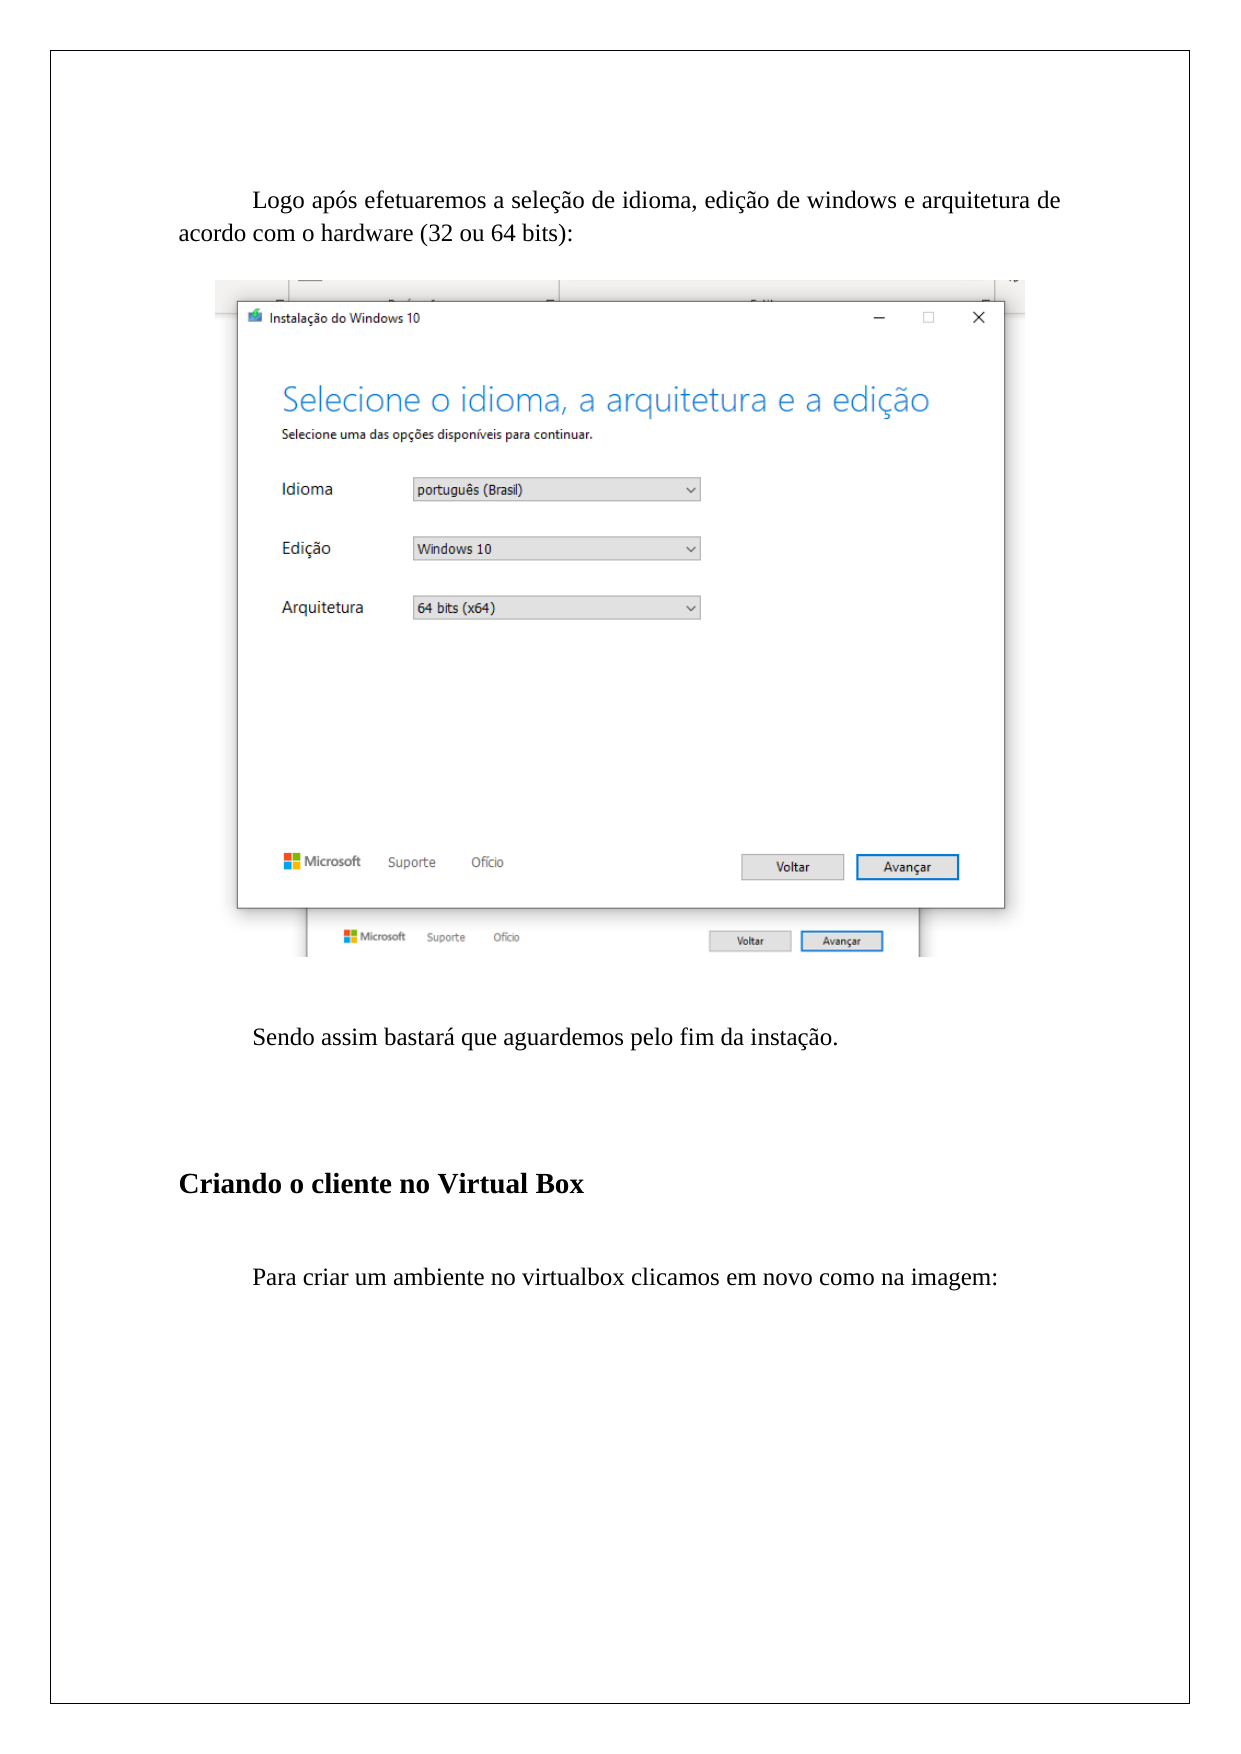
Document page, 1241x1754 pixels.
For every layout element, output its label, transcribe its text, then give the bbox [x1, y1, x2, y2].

text Logo após efetuaremos a seleção de idioma, edição de windows e arquitetura de acordo com o hardware (32 ou 64 bits): [178, 181, 1062, 247]
subtitle Criando o cliente no Virtual Box [178, 1166, 1062, 1200]
text Sendo assim bastará que aguardemos pelo fim da instação. [178, 1018, 1062, 1051]
text Para criar um ambiente no virtualbox clicamos em novo como na imagem: [178, 1258, 1062, 1291]
picture [215, 280, 1025, 957]
